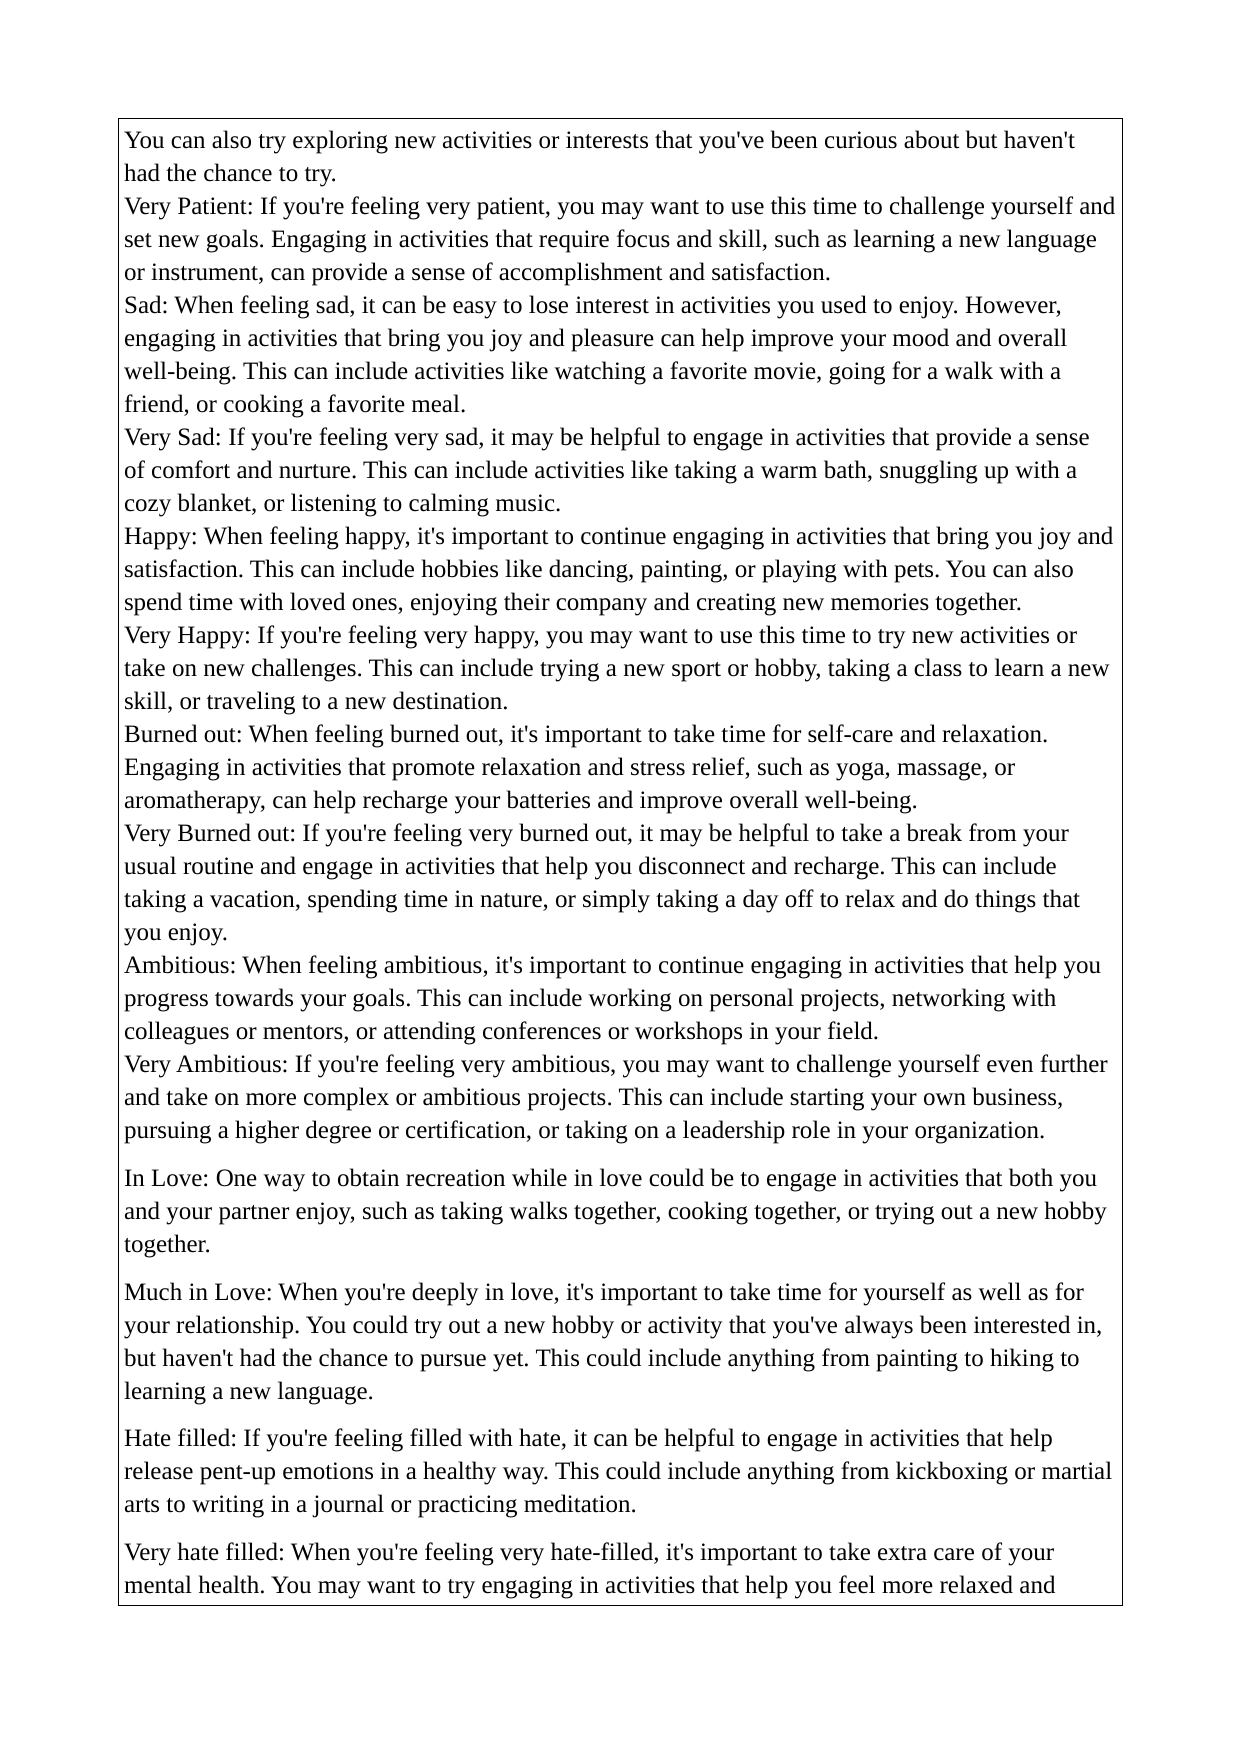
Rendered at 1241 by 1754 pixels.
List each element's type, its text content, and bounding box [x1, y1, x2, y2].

table_header You can also try exploring new activities or interests that you've been curious about but haven't had the chance to try. Very Patient: If you're feeling very patient, you may want to use this time to challenge yourself and set new goals. Engaging in activities that require focus and skill, such as learning a new language or instrument, can provide a sense of accomplishment and satisfaction. Sad: When feeling sad, it can be easy to lose interest in activities you used to enjoy. However, engaging in activities that bring you joy and pleasure can help improve your mood and overall well-being. This can include activities like watching a favorite movie, going for a walk with a friend, or cooking a favorite meal. Very Sad: If you're feeling very sad, it may be helpful to engage in activities that provide a sense of comfort and nurture. This can include activities like taking a warm bath, snuggling up with a cozy blanket, or listening to calming music. Happy: When feeling happy, it's important to continue engaging in activities that bring you joy and satisfaction. This can include hobbies like dancing, painting, or playing with pets. You can also spend time with loved ones, enjoying their company and creating new memories together. Very Happy: If you're feeling very happy, you may want to use this time to try new activities or take on new challenges. This can include trying a new sport or hobby, taking a class to learn a new skill, or traveling to a new destination. Burned out: When feeling burned out, it's important to take time for self-care and relaxation. Engaging in activities that promote relaxation and stress relief, such as yoga, massage, or aromatherapy, can help recharge your batteries and improve overall well-being. Very Burned out: If you're feeling very burned out, it may be helpful to take a break from your usual routine and engage in activities that help you disconnect and recharge. This can include taking a vacation, spending time in nature, or simply taking a day off to relax and do things that you enjoy. Ambitious: When feeling ambitious, it's important to continue engaging in activities that help you progress towards your goals. This can include working on personal projects, networking with colleagues or mentors, or attending conferences or workshops in your field. Very Ambitious: If you're feeling very ambitious, you may want to challenge yourself even further and take on more complex or ambitious projects. This can include starting your own business, pursuing a higher degree or certification, or taking on a leadership role in your organization. In Love: One way to obtain recreation while in love could be to engage in activities that both you and your partner enjoy, such as taking walks together, cooking together, or trying out a new hobby together. Much in Love: When you're deeply in love, it's important to take time for yourself as well as for your relationship. You could try out a new hobby or activity that you've always been interested in, but haven't had the chance to pursue yet. This could include anything from painting to hiking to learning a new language. Hate filled: If you're feeling filled with hate, it can be helpful to engage in activities that help release pent-up emotions in a healthy way. This could include anything from kickboxing or martial arts to writing in a journal or practicing meditation. Very hate filled: When you're feeling very hate-filled, it's important to take extra care of your mental health. You may want to try engaging in activities that help you feel more relaxed and [119, 119, 1122, 1604]
